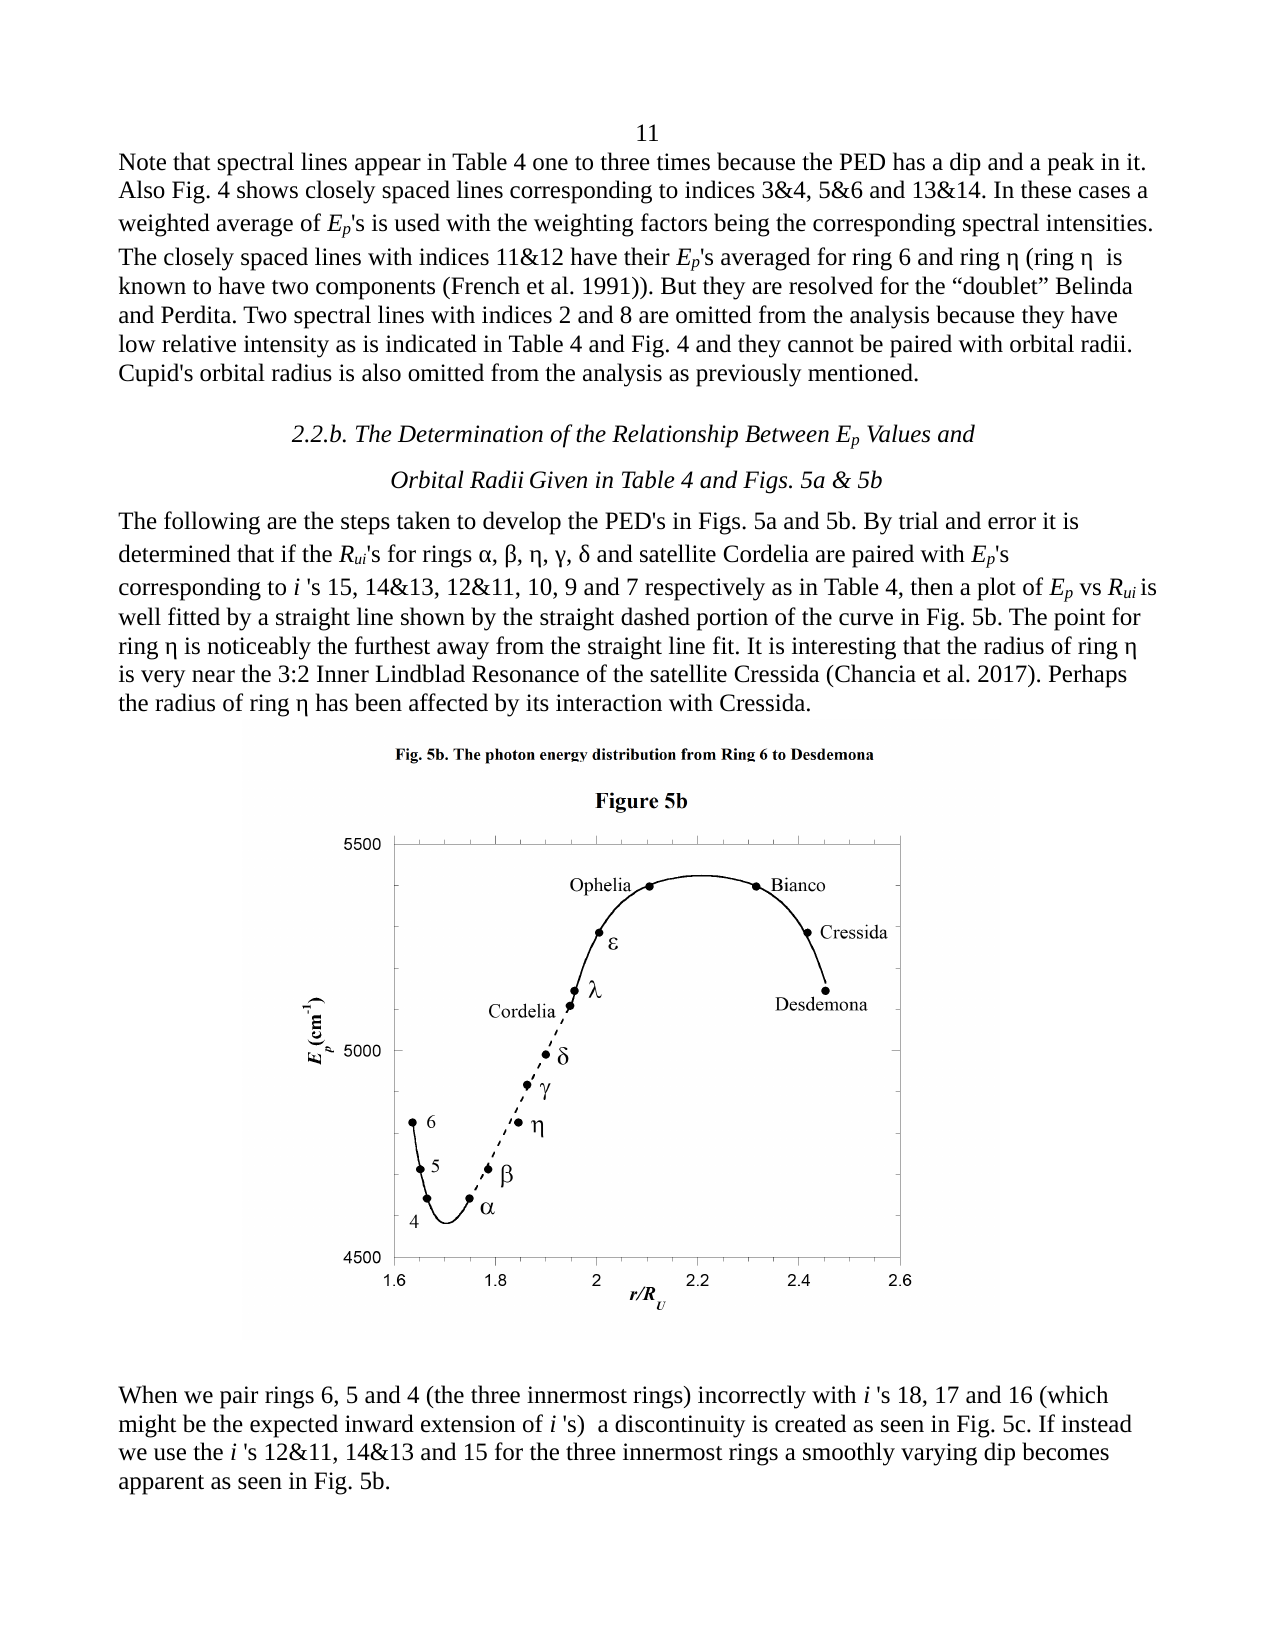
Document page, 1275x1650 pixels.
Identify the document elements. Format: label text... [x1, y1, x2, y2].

text Orbital Radii Given in Table 4 and Figs. 5a & 5b [118, 461, 1157, 494]
text 2.2.b. The Determination of the Relationship Between Ep Values and [118, 415, 1157, 449]
text When we pair rings 6, 5 and 4 (the three innermost rings) incorrectly with i 's 18, 17 and 16 (which might be the expected inward extension of i 's) a discontinuity is created as seen in Fig. 5c. If instead we use the i 's 12&11, 14&13 and 15 for the three innermost rings a smoothly varying dip becomes apparent as seen in Fig. 5b. [118, 1380, 1157, 1495]
picture [242, 719, 1000, 1340]
text Note that spectral lines appear in Table 4 one to three times because the PED has a dip and a peak in it. Also Fig. 4 shows closely spaced lines corresponding to indices 3&4, 5&6 and 13&14. In these cases a weighted average of Ep's is used with the weighting factors being the corresponding spectral intensities. The closely spaced lines with indices 11&12 have their Ep's averaged for ring 6 and ring η (ring η is known to have two components (French et al. 1991)). But they are resolved for the “doublet” Belinda and Perdita. Two spectral lines with indices 2 and 8 are omitted from the analysis because they have low relative intensity as is indicated in Table 4 and Fig. 4 and they cannot be paired with orbital radii. Cupid's orbital radius is also omitted from the analysis as previously mentioned. [118, 147, 1157, 386]
text The following are the steps taken to develop the PED's in Figs. 5a and 5b. By trial and error it is determined that if the Rui's for rings α, β, η, γ, δ and satellite Cordelia are paired with Ep's corresponding to i 's 15, 14&13, 12&11, 10, 9 and 7 respectively as in Table 4, then a plot of Ep vs Rui is well fitted by a straight line shown by the straight dashed portion of the curve in Fig. 5b. The point for ring η is noticeably the furthest away from the straight line fit. It is interesting that the radius of ring η is very near the 3:2 Inner Lindblad Resonance of the satellite Cressida (Chancia et al. 2017). Perhaps the radius of ring η has been affected by its interaction with Cressida. [118, 506, 1157, 717]
text 11 [118, 118, 1157, 147]
